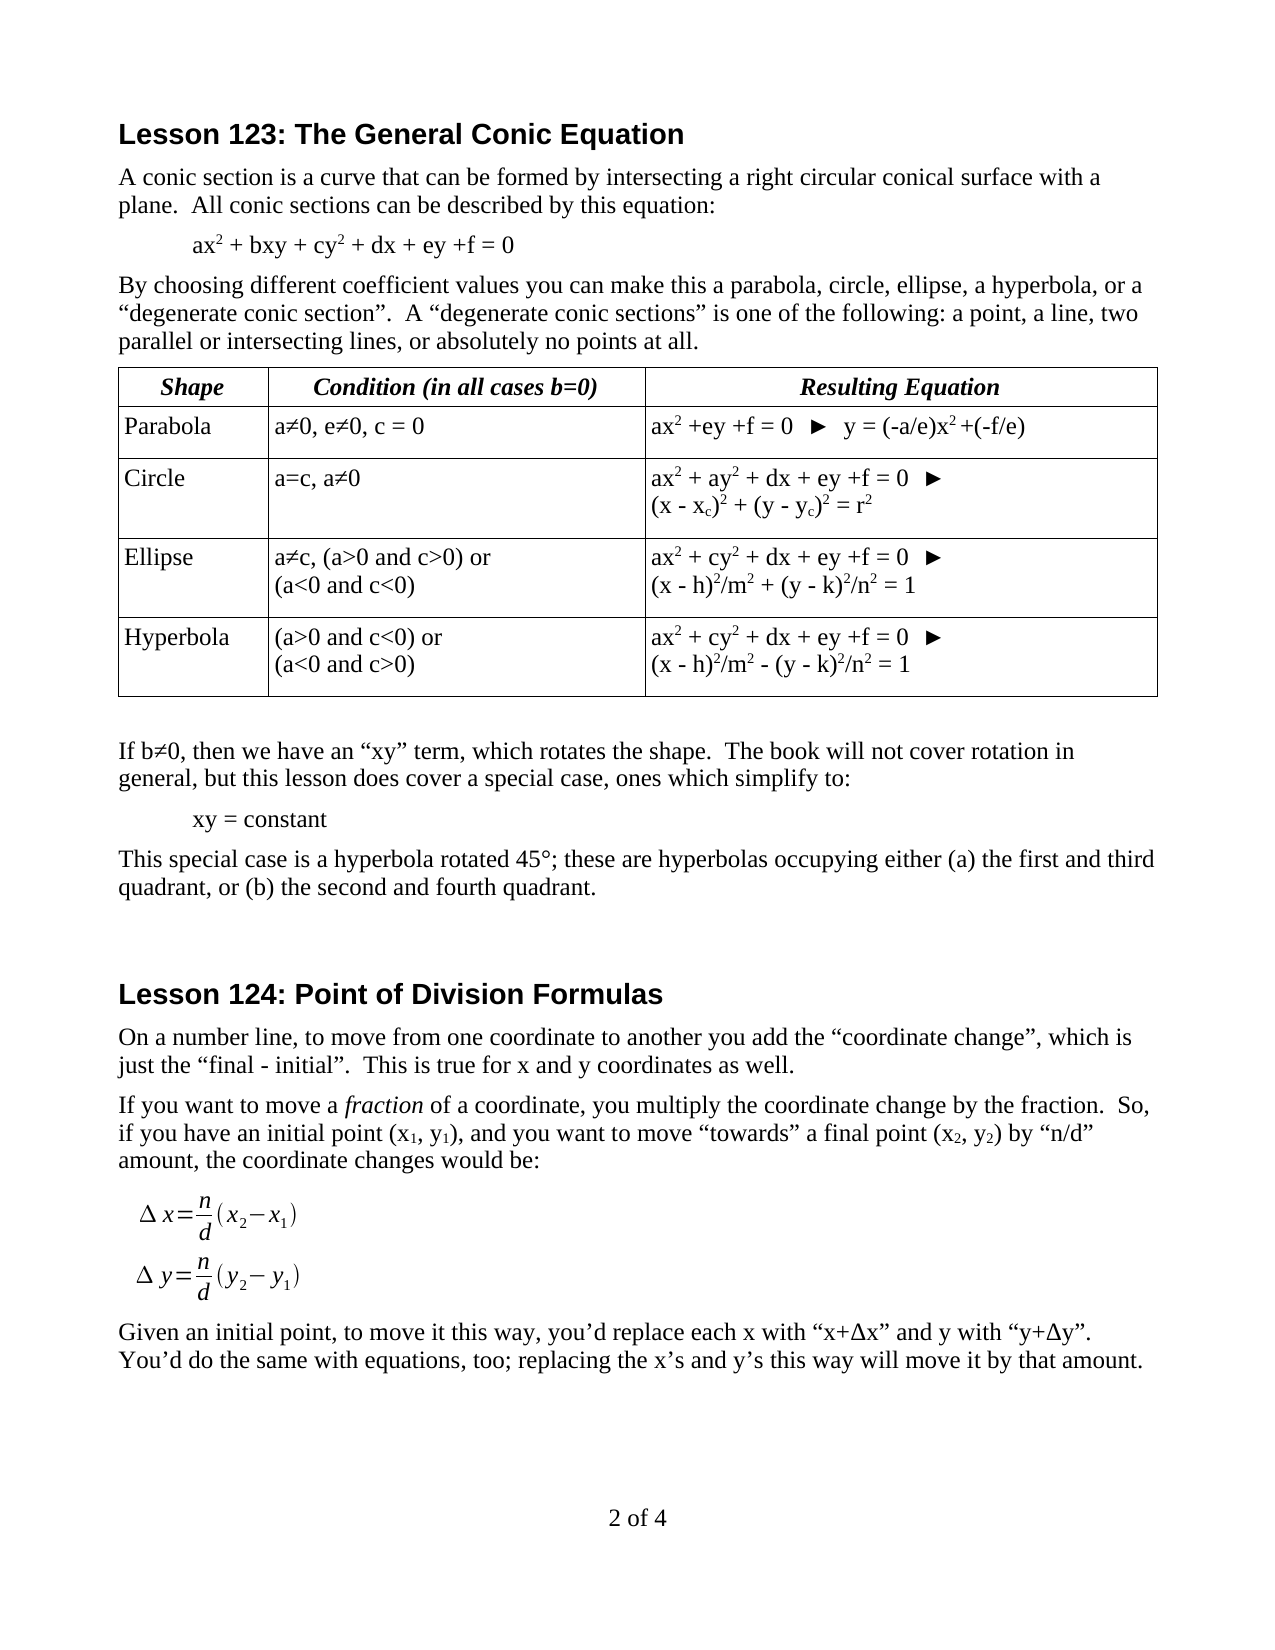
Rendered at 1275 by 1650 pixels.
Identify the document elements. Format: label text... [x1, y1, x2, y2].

table_cell ax2 + cy2 + dx + ey +f = 0 ► (x - h)2/m2 - (y - k)2/n2 = 1 [646, 618, 1157, 696]
table_cell ax2 + ay2 + dx + ey +f = 0 ► (x - xc)2 + (y - yc)2 = r2 [646, 459, 1157, 537]
table_cell ax2 +ey +f = 0 ► y = (-a/e)x2 +(-f/e) [646, 407, 1157, 458]
table_cell a≠0, e≠0, c = 0 [269, 407, 645, 458]
table_cell Parabola [119, 407, 268, 458]
table_cell (a>0 and c<0) or (a<0 and c>0) [269, 618, 645, 696]
table_header Shape [119, 368, 268, 406]
text If you want to move a fraction of a coordinate, you multiply the coordinate change by the fraction. So, if you have an initial point (x1, y1), and you want to move “towards” a final point (x2, y2) by “n/d” amount, the coordinate changes would be: [118, 1091, 1157, 1174]
text ax2 + bxy + cy2 + dx + ey +f = 0 [118, 231, 1157, 259]
subtitle Lesson 123: The General Conic Equation [118, 118, 1157, 151]
subtitle Lesson 124: Point of Division Formulas [118, 978, 1157, 1011]
table_cell Hyperbola [119, 618, 268, 696]
table_cell a≠c, (a>0 and c>0) or (a<0 and c<0) [269, 539, 645, 617]
table_cell a=c, a≠0 [269, 459, 645, 537]
text On a number line, to move from one coordinate to another you add the “coordinate change”, which is just the “final - initial”. This is true for x and y coordinates as well. [118, 1023, 1157, 1078]
text This special case is a hyperbola rotated 45°; these are hyperbolas occupying either (a) the first and third quadrant, or (b) the second and fourth quadrant. [118, 845, 1157, 900]
table_cell Ellipse [119, 539, 268, 617]
table_cell Circle [119, 459, 268, 537]
text Given an initial point, to move it this way, you’d replace each x with “x+Δx” and y with “y+Δy”. You’d do the same with equations, too; replacing the x’s and y’s this way will move it by that amount. [118, 1318, 1157, 1374]
text By choosing different coefficient values you can make this a parabola, circle, ellipse, a hyperbola, or a “degenerate conic section”. A “degenerate conic sections” is one of the following: a point, a line, two parallel or intersecting lines, or absolutely no points at all. [118, 271, 1157, 354]
table_cell ax2 + cy2 + dx + ey +f = 0 ► (x - h)2/m2 + (y - k)2/n2 = 1 [646, 539, 1157, 617]
table_header Resulting Equation [646, 368, 1157, 406]
table_header Condition (in all cases b=0) [269, 368, 645, 406]
text xy = constant [118, 805, 1157, 832]
text If b≠0, then we have an “xy” term, which rotates the shape. The book will not cover rotation in general, but this lesson does cover a special case, ones which simplify to: [118, 737, 1157, 792]
text A conic section is a curve that can be formed by intersecting a right circular conical surface with a plane. All conic sections can be described by this equation: [118, 163, 1157, 219]
